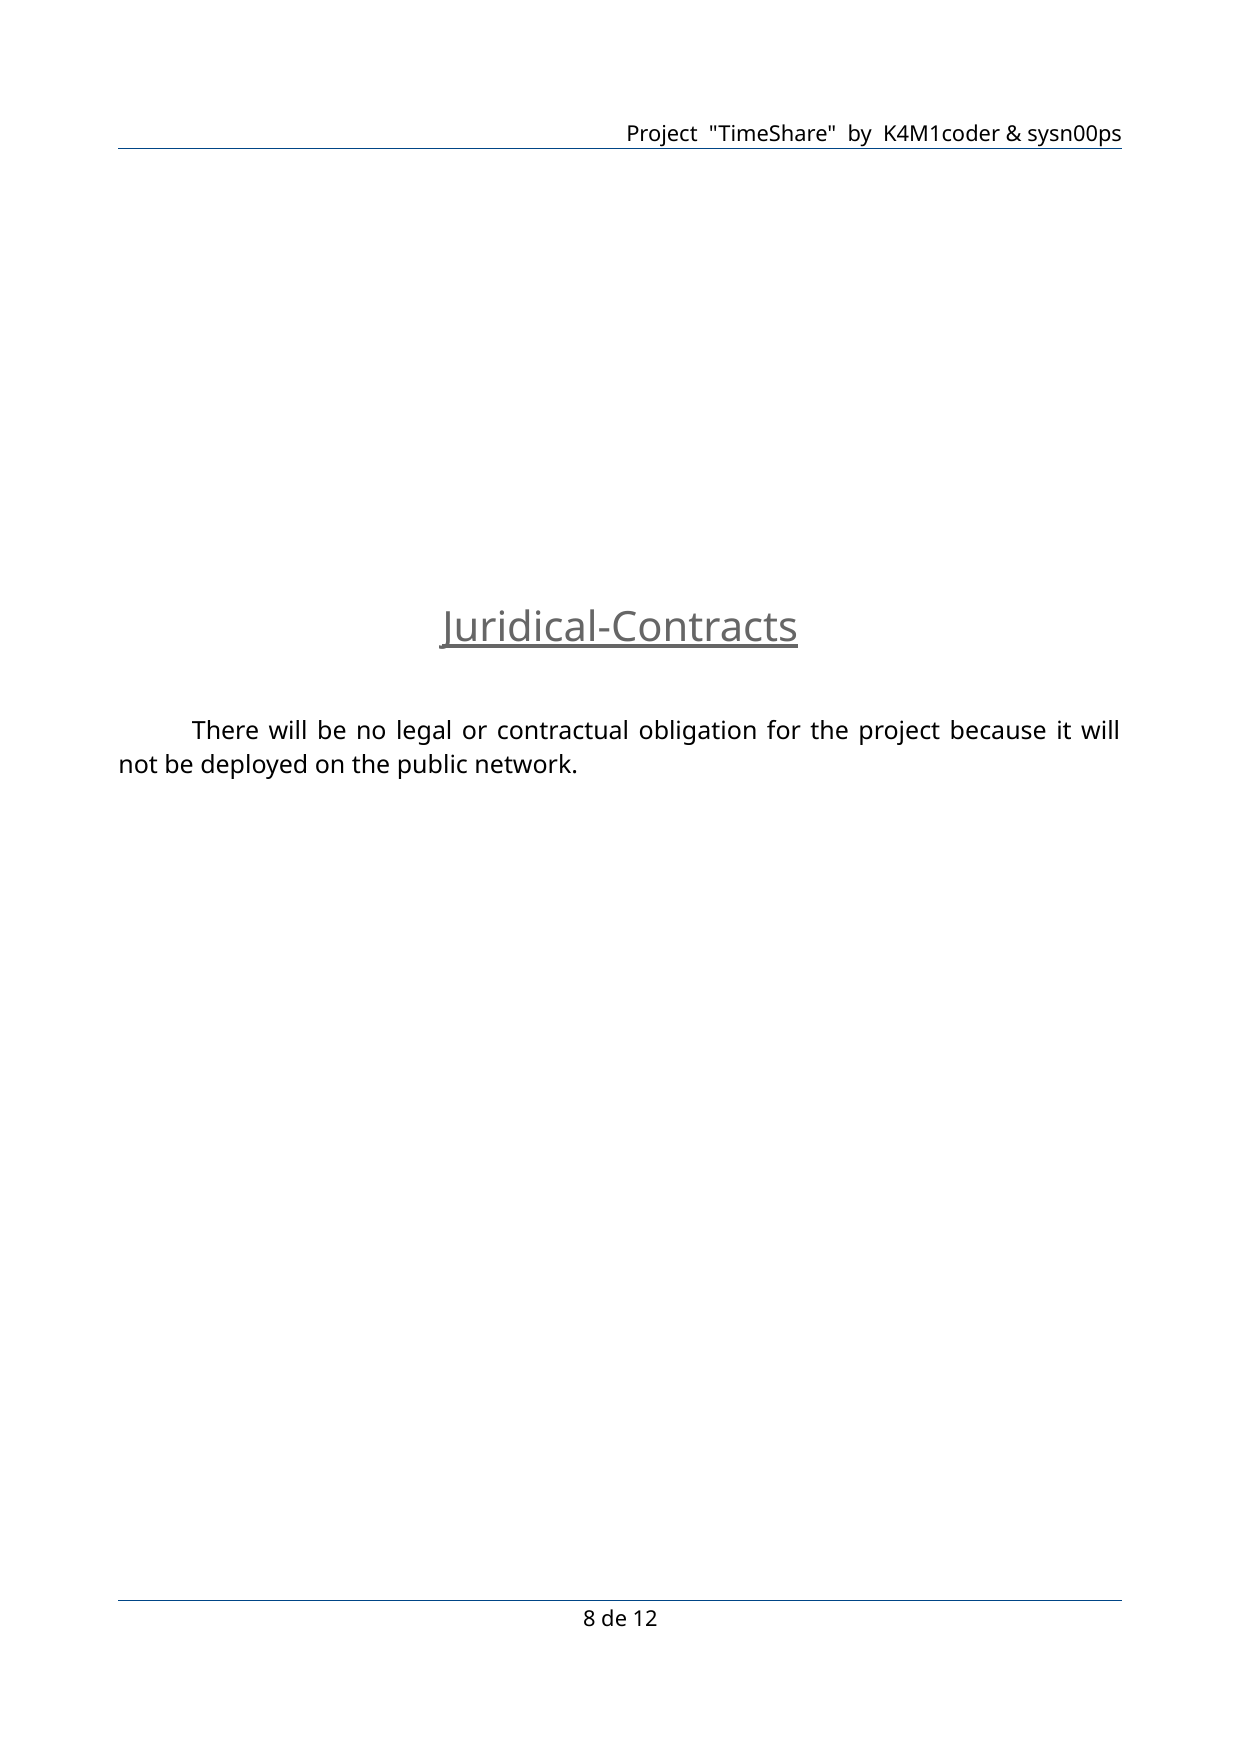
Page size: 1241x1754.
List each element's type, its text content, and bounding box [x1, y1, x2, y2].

text Juridical-Contracts [118, 597, 1122, 653]
text There will be no legal or contractual obligation for the project because it will not be deployed on the public network. [118, 712, 1122, 781]
